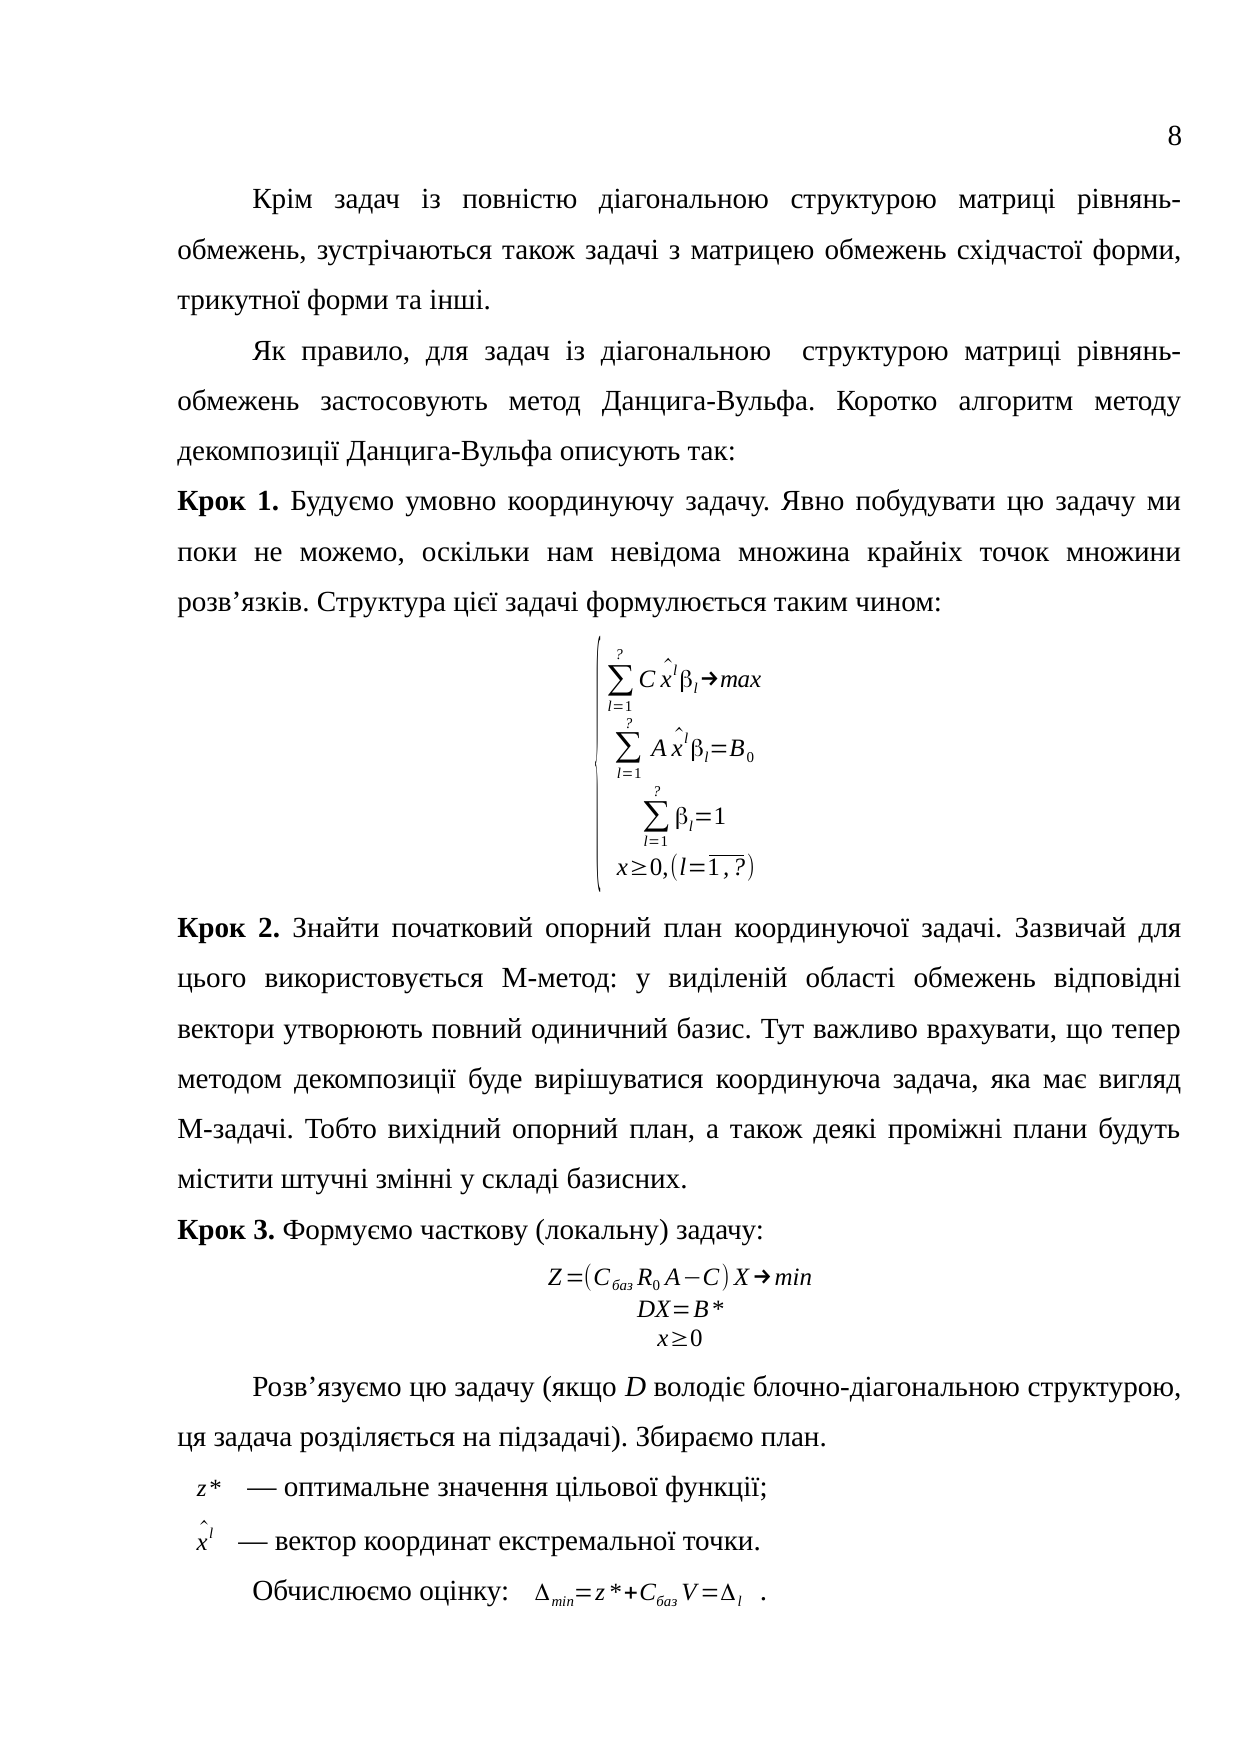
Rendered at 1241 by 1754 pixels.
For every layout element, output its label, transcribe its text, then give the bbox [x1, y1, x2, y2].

text Крок 3. Формуємо часткову (локальну) задачу: [177, 1212, 1182, 1246]
text Обчислюємо оцінку: . [177, 1573, 1182, 1610]
text Крок 2. Знайти початковий опорний план координуючої задачі. Зазвичай для цього використовується М-метод: у виділеній області обмежень відповідні вектори утворюють повний одиничний базис. Тут важливо врахувати, що тепер методом декомпозиції буде вирішуватися координуюча задача, яка має вигляд М-задачі. Тобто вихідний опорний план, а також деякі проміжні плани будуть містити штучні змінні у складі базисних. [177, 910, 1182, 1195]
text Як правило, для задач із діагональною структурою матриці рівнянь-обмежень застосовують метод Данцига-Вульфа. Коротко алгоритм методу декомпозиції Данцига-Вульфа описують так: [177, 333, 1182, 467]
text Крок 1. Будуємо умовно координуючу задачу. Явно побудувати цю задачу ми поки не можемо, оскільки нам невідома множина крайніх точок множини розв’язків. Структура цієї задачі формулюється таким чином: [177, 483, 1182, 618]
text — вектор координат екстремальної точки. [177, 1519, 1182, 1557]
text — оптимальне значення цільової функції; [177, 1469, 1182, 1503]
text Крім задач із повністю діагональною структурою матриці рівнянь-обмежень, зустрічаються також задачі з матрицею обмежень східчастої форми, трикутної форми та інші. [177, 182, 1182, 316]
text Розв’язуємо цю задачу (якщо D володіє блочно-діагональною структурою, ця задача розділяється на підзадачі). Збираємо план. [177, 1369, 1182, 1452]
